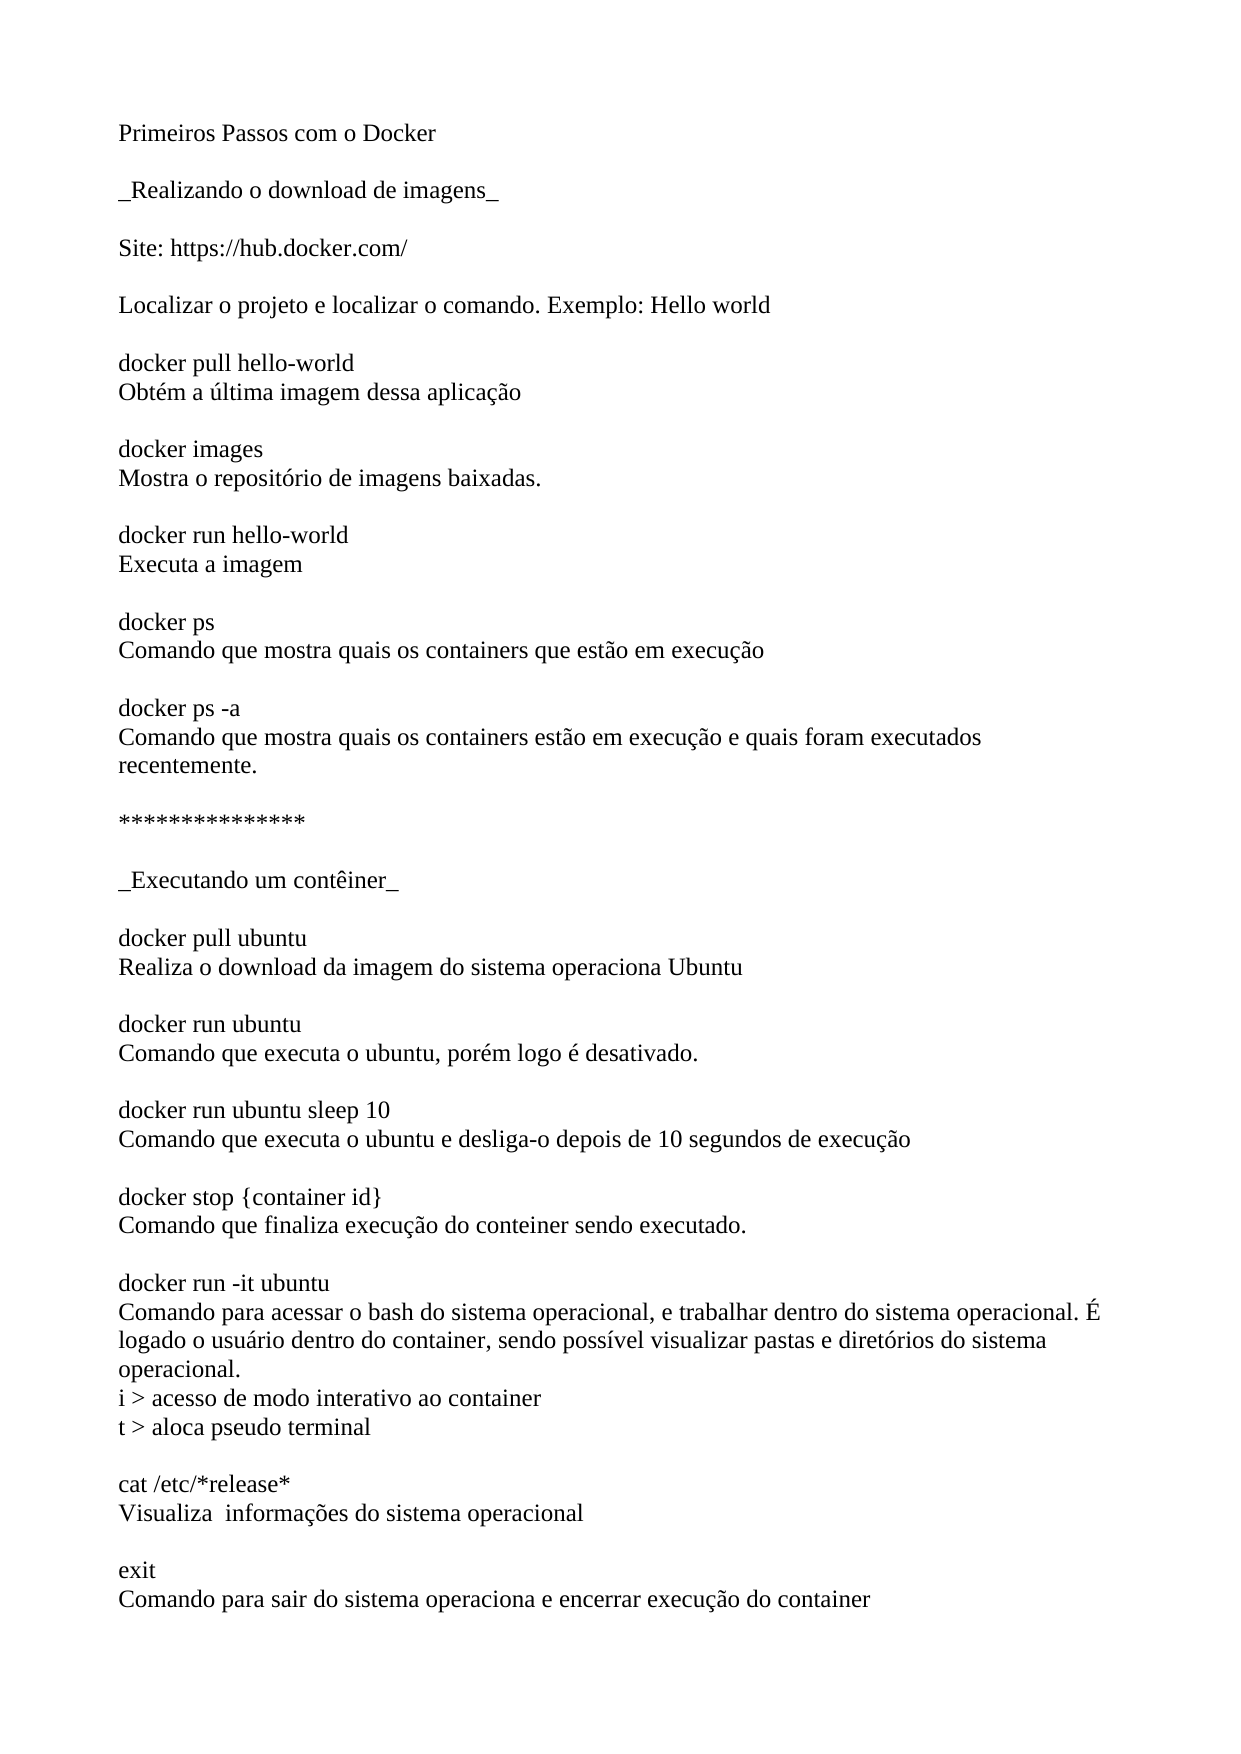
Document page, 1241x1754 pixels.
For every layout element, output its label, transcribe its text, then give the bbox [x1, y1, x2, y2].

text docker ps [118, 607, 1122, 636]
text Mostra o repositório de imagens baixadas. [118, 463, 1122, 492]
text Comando para acessar o bash do sistema operacional, e trabalhar dentro do sistema operacional. É logado o usuário dentro do container, sendo possível visualizar pastas e diretórios do sistema operacional. [118, 1297, 1122, 1383]
text docker run -it ubuntu [118, 1268, 1122, 1297]
text Obtém a última imagem dessa aplicação [118, 377, 1122, 406]
text Comando que executa o ubuntu, porém logo é desativado. [118, 1038, 1122, 1067]
text Site: https://hub.docker.com/ [118, 233, 1122, 262]
text docker stop {container id} [118, 1182, 1122, 1211]
text Localizar o projeto e localizar o comando. Exemplo: Hello world [118, 291, 1122, 319]
text Primeiros Passos com o Docker [118, 118, 1122, 147]
text i > acesso de modo interativo ao container [118, 1383, 1122, 1412]
text exit [118, 1556, 1122, 1584]
text _Realizando o download de imagens_ [118, 176, 1122, 204]
text docker run ubuntu sleep 10 [118, 1096, 1122, 1124]
text Comando que executa o ubuntu e desliga-o depois de 10 segundos de execução [118, 1124, 1122, 1153]
text *************** [118, 808, 1122, 837]
text docker ps -a [118, 693, 1122, 722]
text docker pull hello-world [118, 348, 1122, 377]
text docker run hello-world [118, 521, 1122, 549]
text Comando que mostra quais os containers que estão em execução [118, 636, 1122, 664]
text t > aloca pseudo terminal [118, 1412, 1122, 1441]
text Executa a imagem [118, 549, 1122, 578]
text Comando para sair do sistema operaciona e encerrar execução do container [118, 1584, 1122, 1613]
text docker pull ubuntu [118, 923, 1122, 952]
text Realiza o download da imagem do sistema operaciona Ubuntu [118, 952, 1122, 981]
text _Executando um contêiner_ [118, 866, 1122, 894]
text Visualiza informações do sistema operacional [118, 1498, 1122, 1527]
text Comando que mostra quais os containers estão em execução e quais foram executados recentemente. [118, 722, 1122, 779]
text cat /etc/*release* [118, 1469, 1122, 1498]
text Comando que finaliza execução do conteiner sendo executado. [118, 1211, 1122, 1239]
text docker images [118, 434, 1122, 463]
text docker run ubuntu [118, 1009, 1122, 1038]
